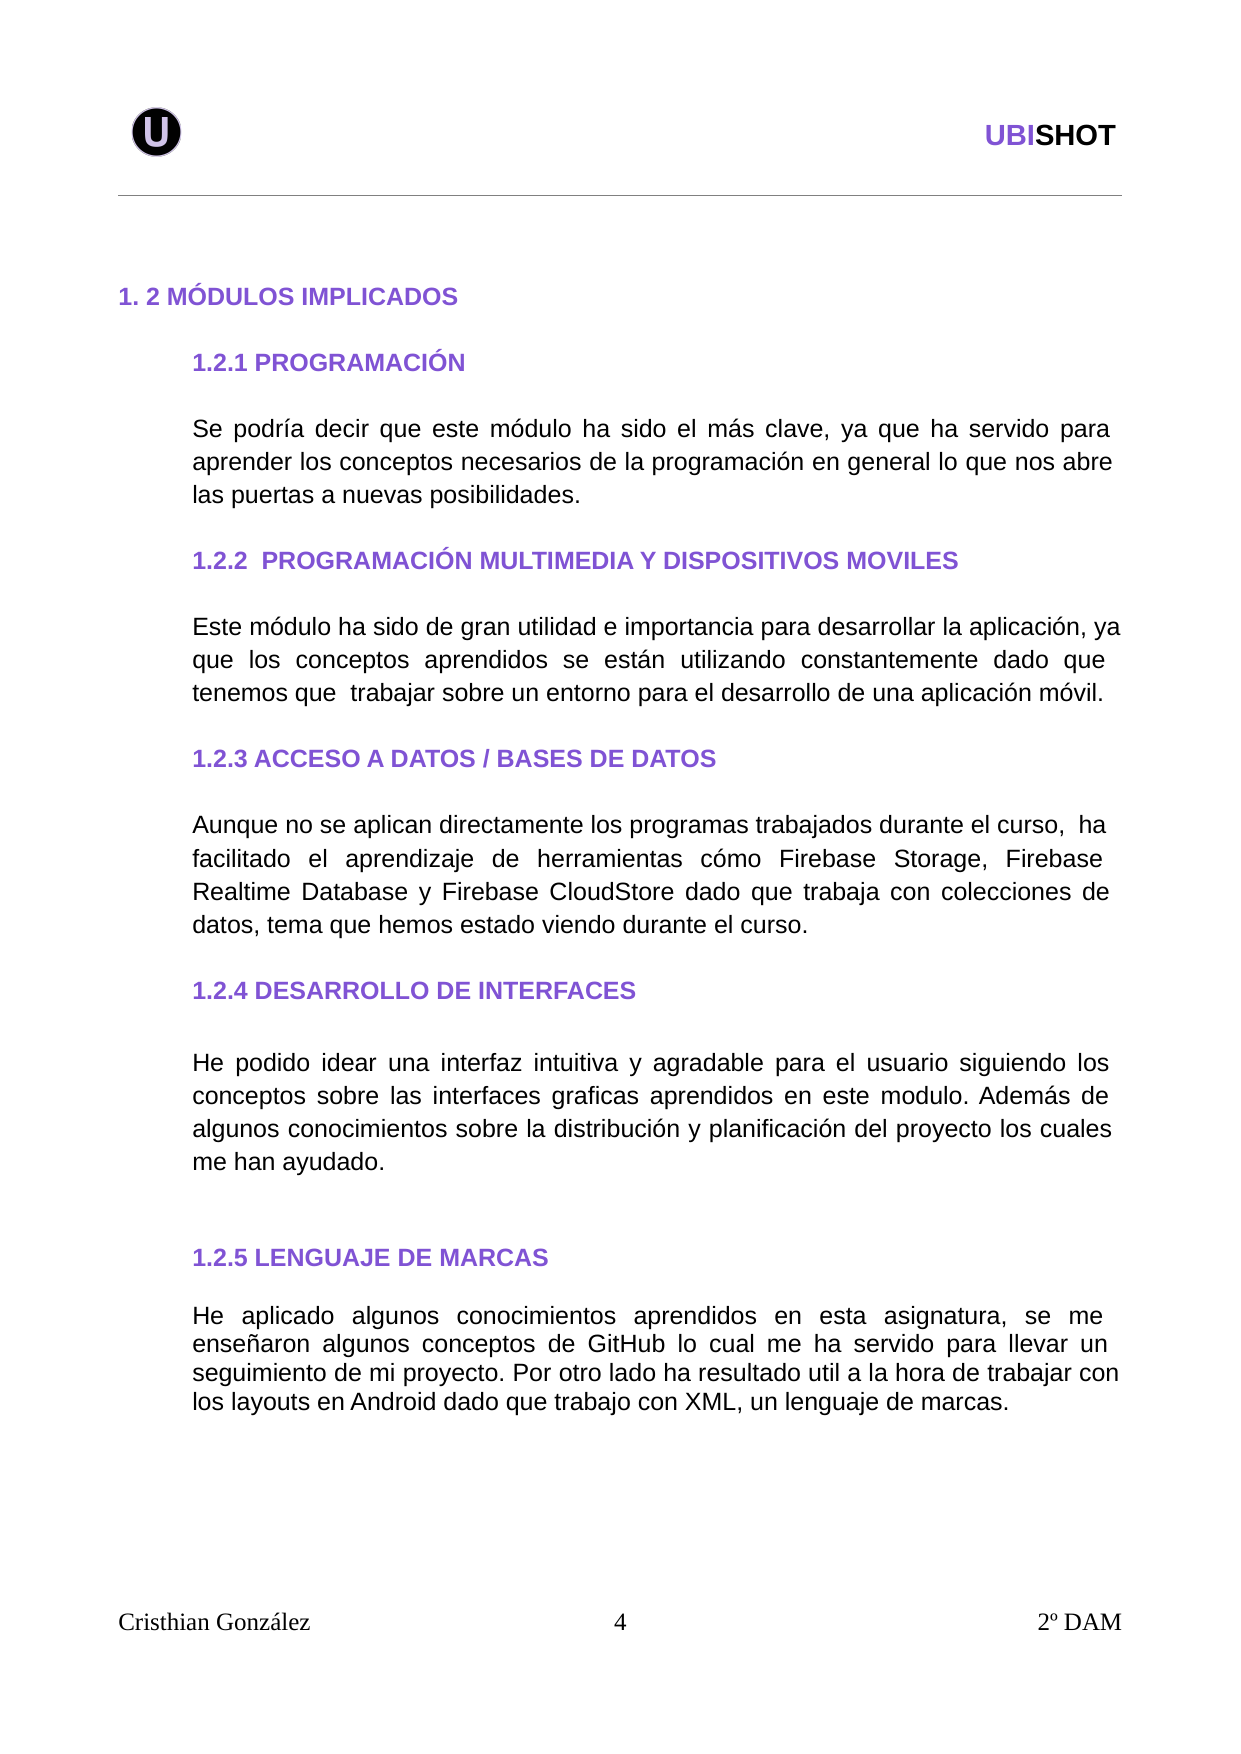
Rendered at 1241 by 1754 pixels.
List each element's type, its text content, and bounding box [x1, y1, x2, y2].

text He podido idear una interfaz intuitiva y agradable para el usuario siguiendo los conceptos sobre las interfaces graficas aprendidos en este modulo. Además de algunos conocimientos sobre la distribución y planificación del proyecto los cuales me han ayudado. [118, 1048, 1122, 1175]
text Aunque no se aplican directamente los programas trabajados durante el curso, ha facilitado el aprendizaje de herramientas cómo Firebase Storage, Firebase Realtime Database y Firebase CloudStore dado que trabaja con colecciones de datos, tema que hemos estado viendo durante el curso. [118, 811, 1122, 938]
text Se podría decir que este módulo ha sido el más clave, ya que ha servido para aprender los conceptos necesarios de la programación en general lo que nos abre las puertas a nuevas posibilidades. [118, 414, 1122, 509]
text Este módulo ha sido de gran utilidad e importancia para desarrollar la aplicación, ya que los conceptos aprendidos se están utilizando constantemente dado que tenemos que trabajar sobre un entorno para el desarrollo de una aplicación móvil. [118, 612, 1122, 707]
text 1.2.4 DESARROLLO DE INTERFACES [118, 976, 1122, 1004]
text He aplicado algunos conocimientos aprendidos en esta asignatura, se me enseñaron algunos conceptos de GitHub lo cual me ha servido para llevar un seguimiento de mi proyecto. Por otro lado ha resultado util a la hora de trabajar con los layouts en Android dado que trabajo con XML, un lenguaje de marcas. [118, 1301, 1122, 1416]
text 1.2.3 ACCESO A DATOS / BASES DE DATOS [118, 744, 1122, 773]
text 1. 2 MÓDULOS IMPLICADOS [118, 282, 1122, 311]
text 1.2.1 PROGRAMACIÓN [118, 348, 1122, 377]
picture [130, 106, 183, 158]
text 1.2.5 LENGUAJE DE MARCAS [118, 1243, 1122, 1272]
text 1.2.2 PROGRAMACIÓN MULTIMEDIA Y DISPOSITIVOS MOVILES [118, 546, 1122, 575]
